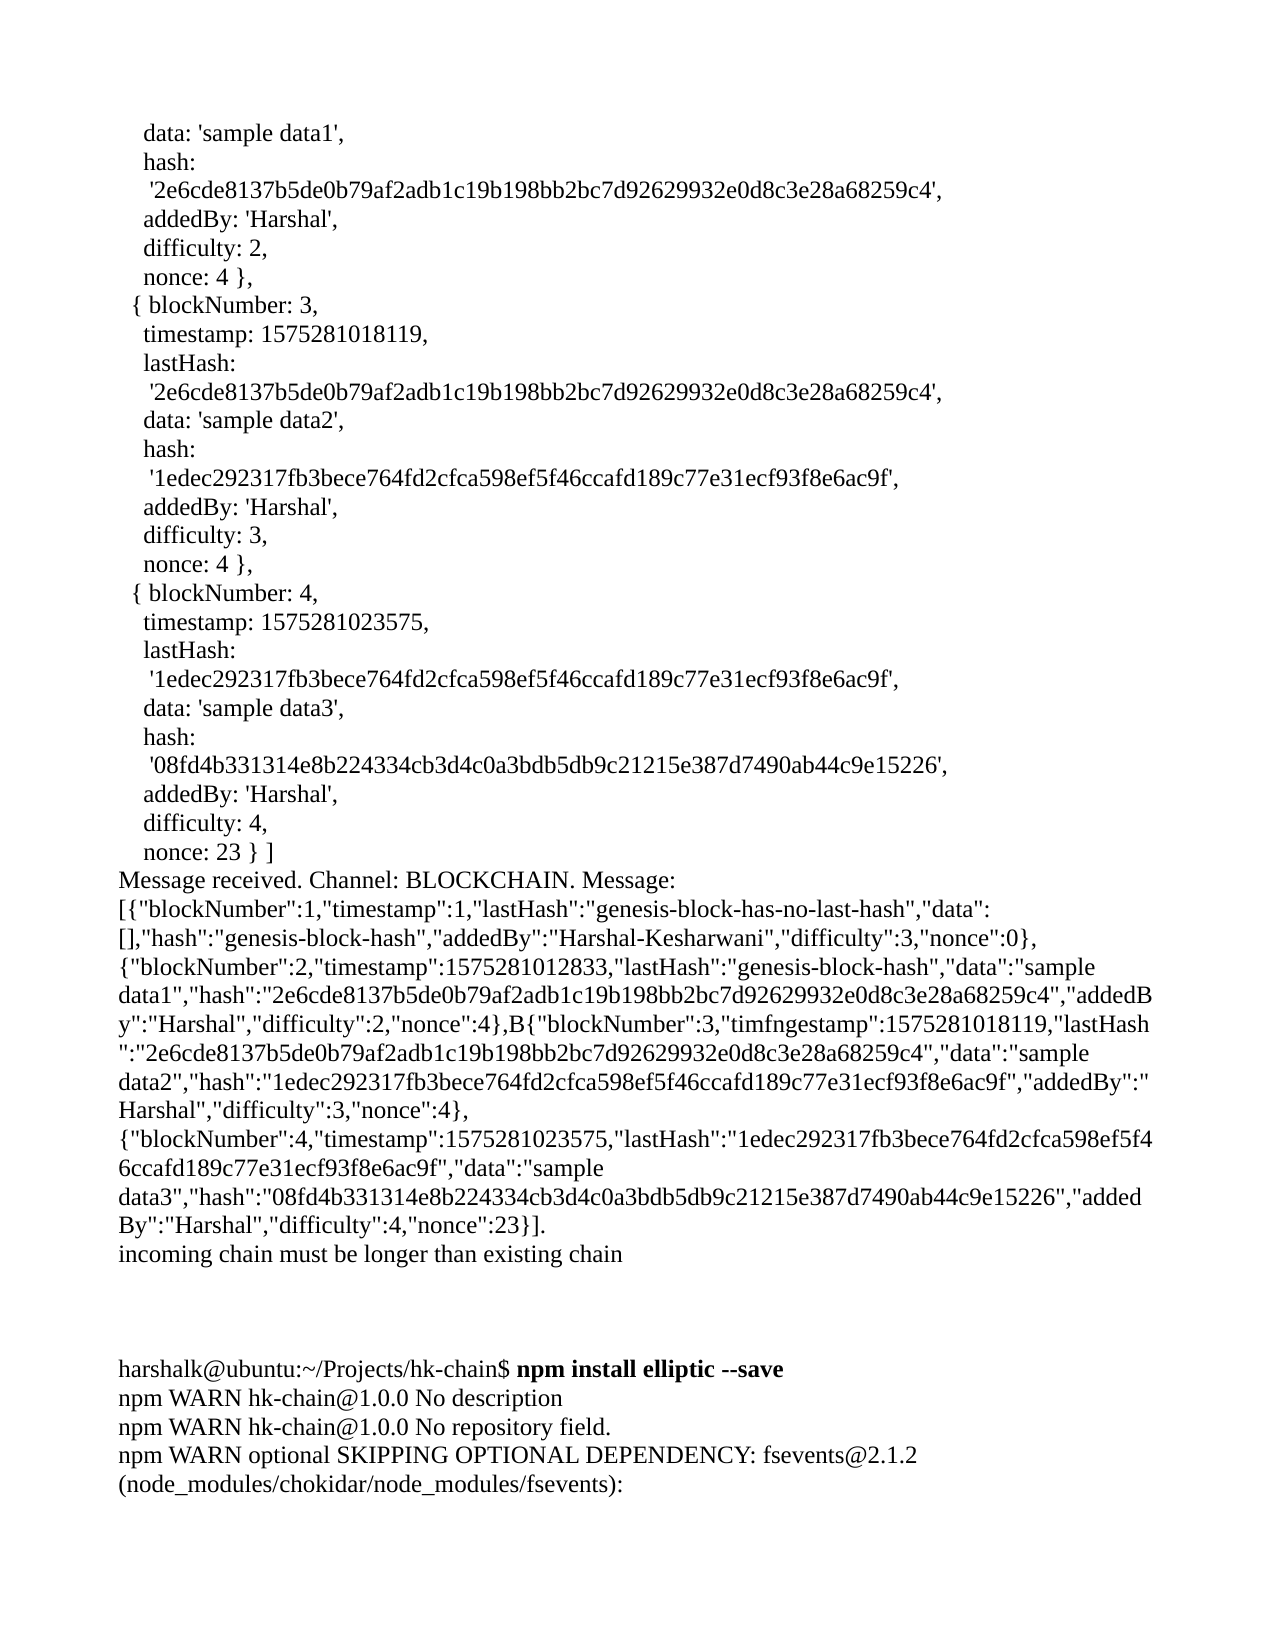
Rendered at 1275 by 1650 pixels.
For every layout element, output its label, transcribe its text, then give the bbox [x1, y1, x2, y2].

text '1edec292317fb3bece764fd2cfca598ef5f46ccafd189c77e31ecf93f8e6ac9f', [118, 664, 1157, 693]
text '2e6cde8137b5de0b79af2adb1c19b198bb2bc7d92629932e0d8c3e28a68259c4', [118, 176, 1157, 204]
text '08fd4b331314e8b224334cb3d4c0a3bdb5db9c21215e387d7490ab44c9e15226', [118, 751, 1157, 779]
text harshalk@ubuntu:~/Projects/hk-chain$ npm install elliptic --save [118, 1354, 1157, 1383]
text npm WARN hk-chain@1.0.0 No repository field. [118, 1412, 1157, 1441]
text data: 'sample data1', [118, 118, 1157, 147]
text lastHash: [118, 636, 1157, 664]
text lastHash: [118, 348, 1157, 377]
text '1edec292317fb3bece764fd2cfca598ef5f46ccafd189c77e31ecf93f8e6ac9f', [118, 463, 1157, 492]
text difficulty: 4, [118, 808, 1157, 837]
text hash: [118, 722, 1157, 751]
text { blockNumber: 3, [118, 291, 1157, 319]
text nonce: 4 }, [118, 262, 1157, 291]
text addedBy: 'Harshal', [118, 204, 1157, 233]
text data: 'sample data2', [118, 406, 1157, 434]
text hash: [118, 434, 1157, 463]
text addedBy: 'Harshal', [118, 492, 1157, 521]
text npm WARN optional SKIPPING OPTIONAL DEPENDENCY: fsevents@2.1.2 (node_modules/chokidar/node_modules/fsevents): [118, 1441, 1157, 1498]
text nonce: 23 } ] [118, 837, 1157, 866]
text { blockNumber: 4, [118, 578, 1157, 607]
text hash: [118, 147, 1157, 176]
text addedBy: 'Harshal', [118, 779, 1157, 808]
text npm WARN hk-chain@1.0.0 No description [118, 1383, 1157, 1412]
text timestamp: 1575281023575, [118, 607, 1157, 636]
text timestamp: 1575281018119, [118, 319, 1157, 348]
text Message received. Channel: BLOCKCHAIN. Message: [{"blockNumber":1,"timestamp":1,"lastHash":"genesis-block-has-no-last-hash","data":[],"hash":"genesis-block-hash","addedBy":"Harshal-Kesharwani","difficulty":3,"nonce":0},{"blockNumber":2,"timestamp":1575281012833,"lastHash":"genesis-block-hash","data":"sample data1","hash":"2e6cde8137b5de0b79af2adb1c19b198bb2bc7d92629932e0d8c3e28a68259c4","addedBy":"Harshal","difficulty":2,"nonce":4},B{"blockNumber":3,"timfngestamp":1575281018119,"lastHash":"2e6cde8137b5de0b79af2adb1c19b198bb2bc7d92629932e0d8c3e28a68259c4","data":"sample data2","hash":"1edec292317fb3bece764fd2cfca598ef5f46ccafd189c77e31ecf93f8e6ac9f","addedBy":"Harshal","difficulty":3,"nonce":4},{"blockNumber":4,"timestamp":1575281023575,"lastHash":"1edec292317fb3bece764fd2cfca598ef5f46ccafd189c77e31ecf93f8e6ac9f","data":"sample data3","hash":"08fd4b331314e8b224334cb3d4c0a3bdb5db9c21215e387d7490ab44c9e15226","addedBy":"Harshal","difficulty":4,"nonce":23}]. [118, 866, 1157, 1239]
text nonce: 4 }, [118, 549, 1157, 578]
text difficulty: 2, [118, 233, 1157, 262]
text '2e6cde8137b5de0b79af2adb1c19b198bb2bc7d92629932e0d8c3e28a68259c4', [118, 377, 1157, 406]
text data: 'sample data3', [118, 693, 1157, 722]
text difficulty: 3, [118, 521, 1157, 549]
text incoming chain must be longer than existing chain [118, 1239, 1157, 1268]
